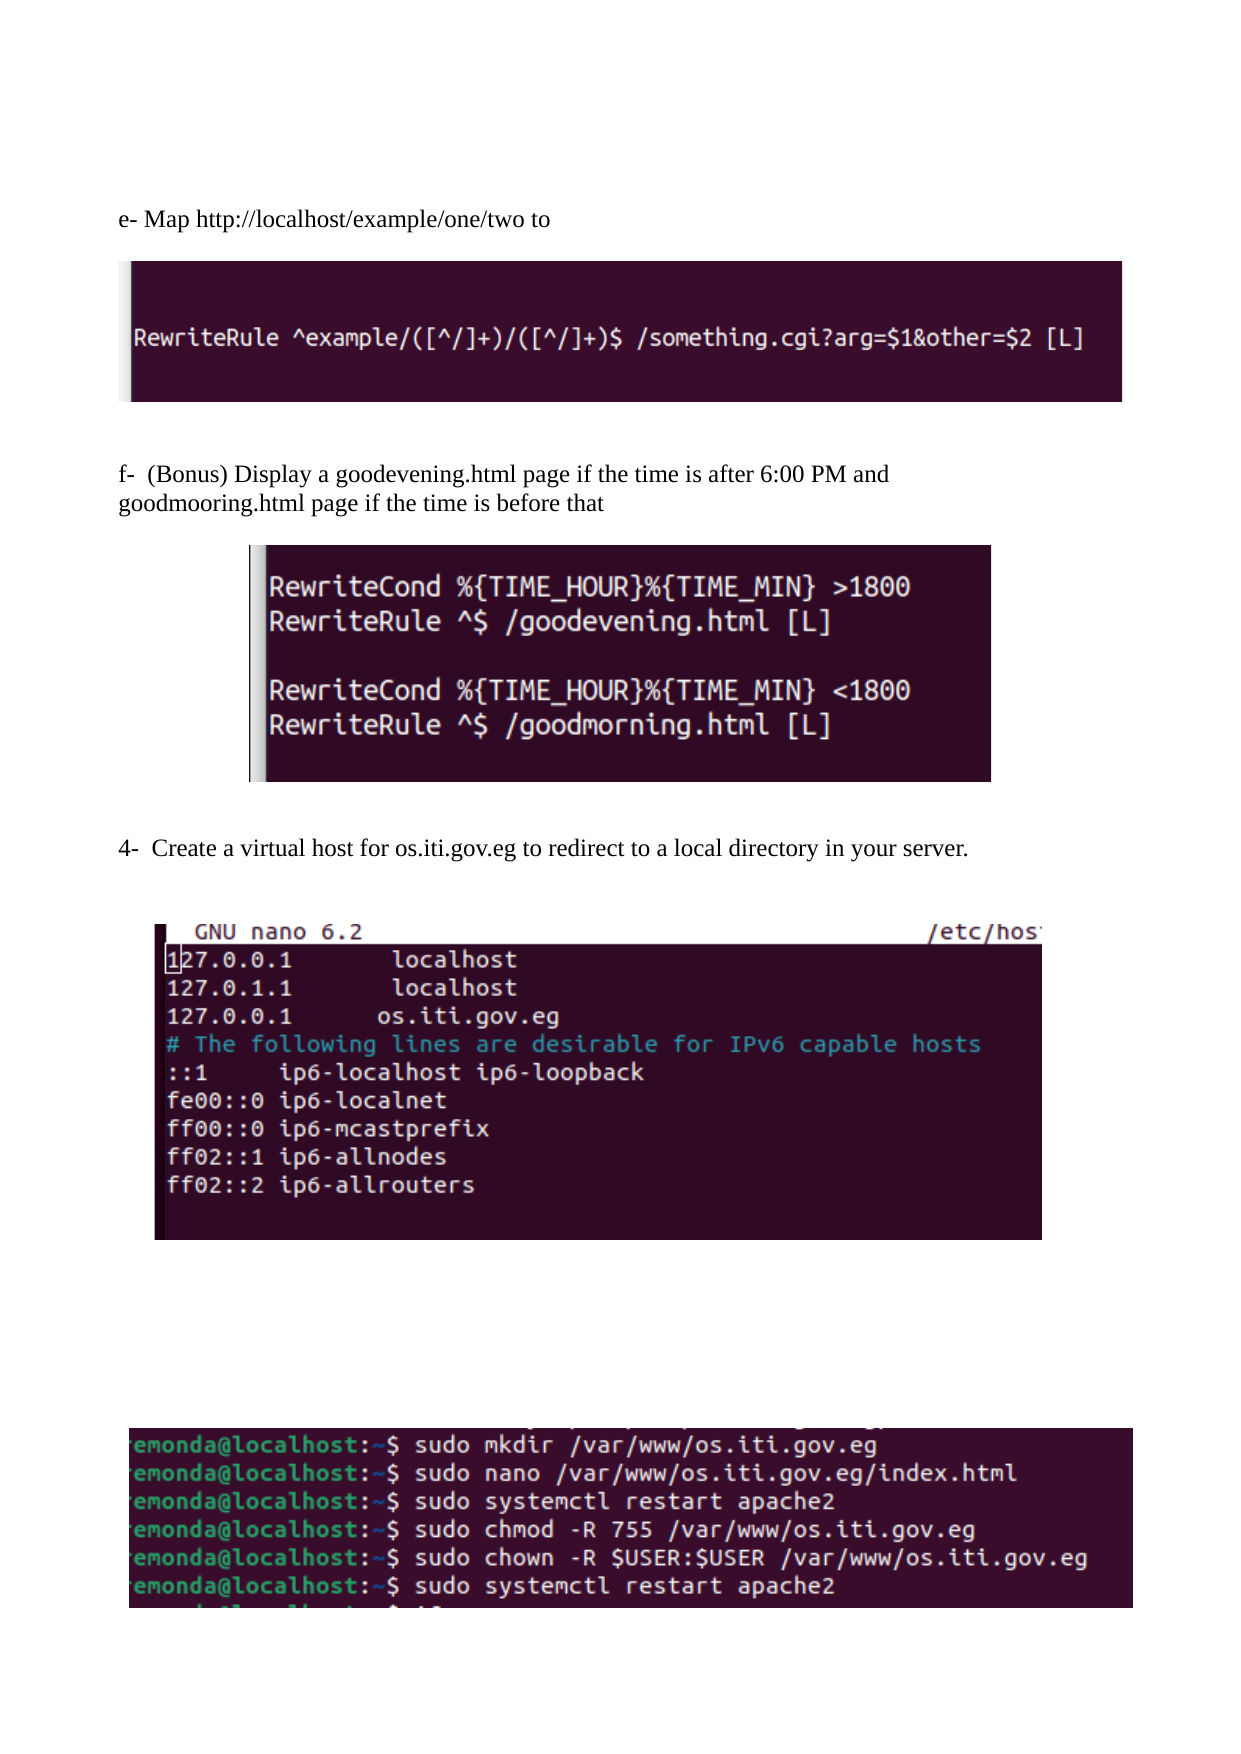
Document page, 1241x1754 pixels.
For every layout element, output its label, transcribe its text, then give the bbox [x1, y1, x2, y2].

text goodmooring.html page if the time is before that [118, 488, 1122, 517]
picture [154, 924, 1042, 1240]
picture [118, 261, 1123, 402]
text 4- Create a virtual host for os.iti.gov.eg to redirect to a local directory in your server. [118, 833, 1122, 862]
picture [129, 1428, 1133, 1608]
text e- Map http://localhost/example/one/two to [118, 204, 1122, 233]
text f- (Bonus) Display a goodevening.html page if the time is after 6:00 PM and [118, 459, 1122, 488]
picture [249, 545, 992, 782]
